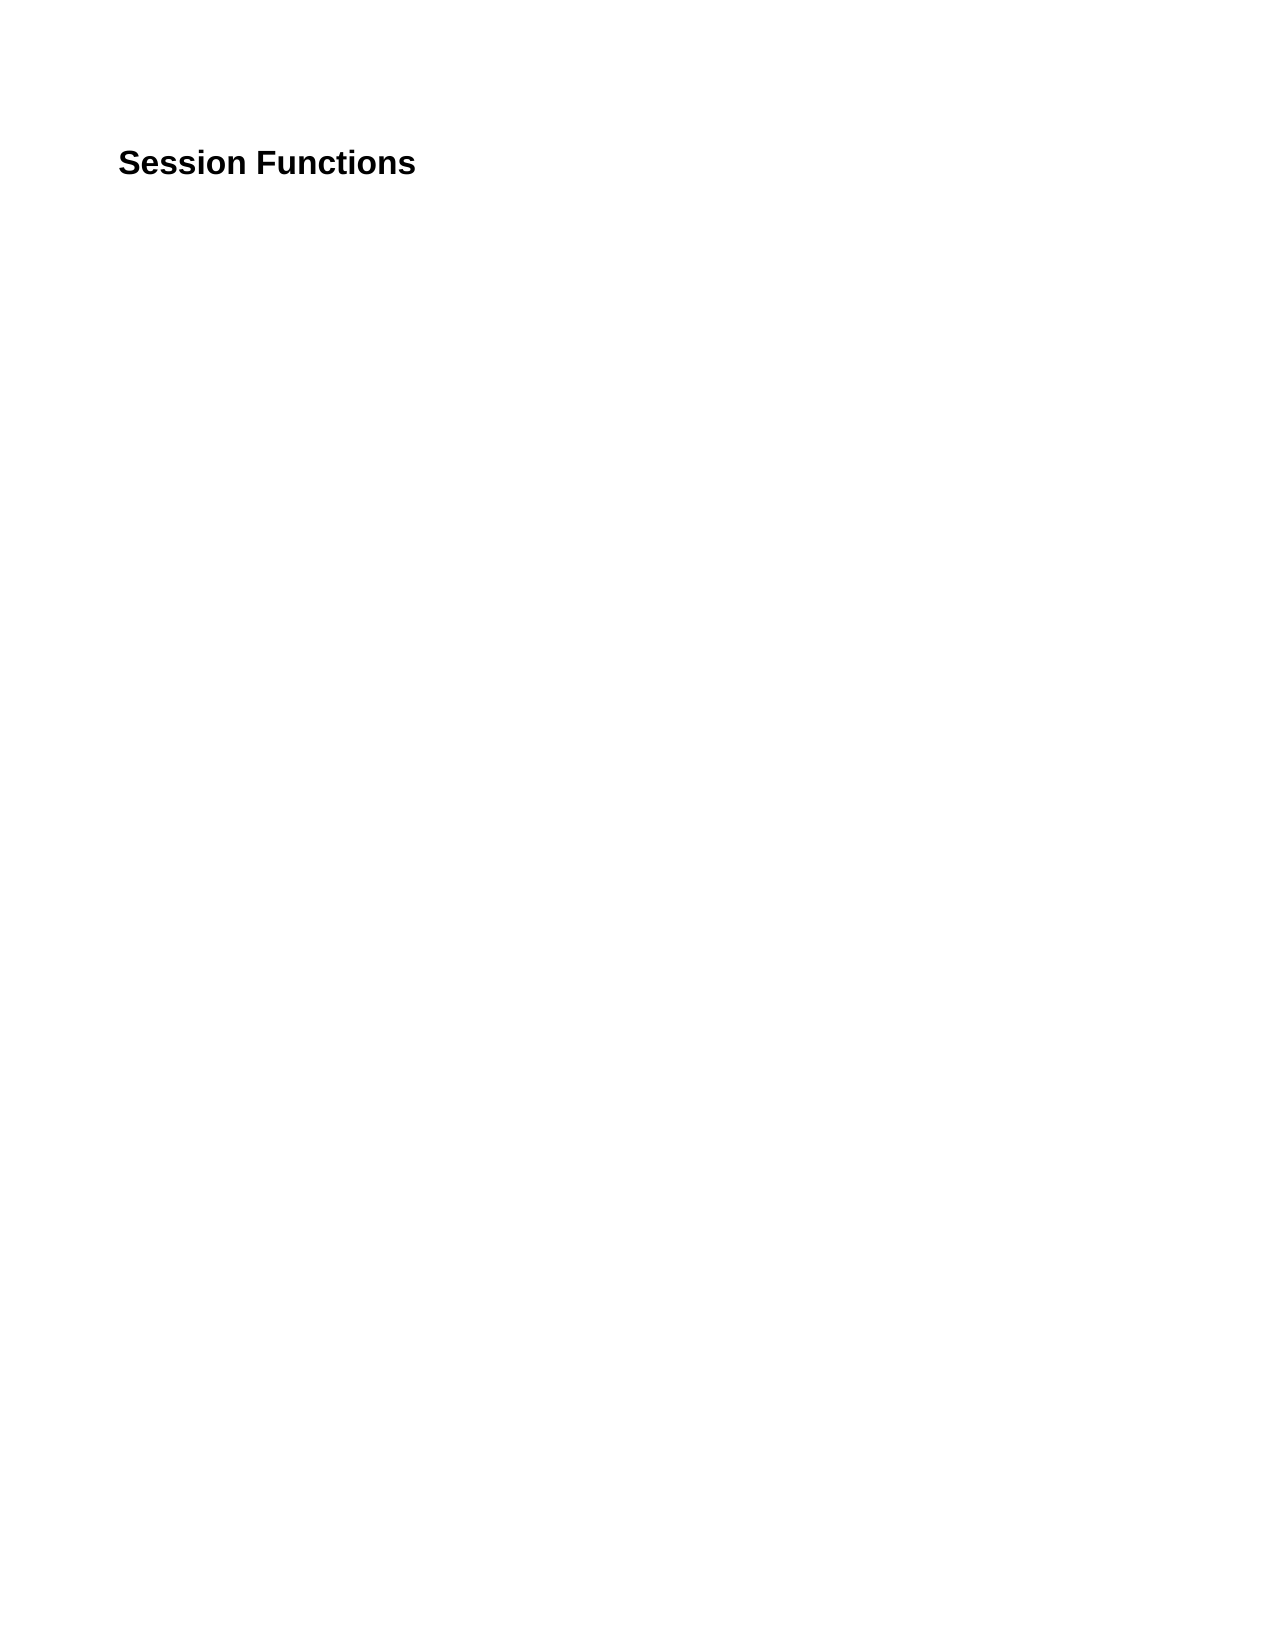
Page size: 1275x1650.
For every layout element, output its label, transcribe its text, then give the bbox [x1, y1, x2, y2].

subtitle Session Functions [118, 143, 1157, 182]
